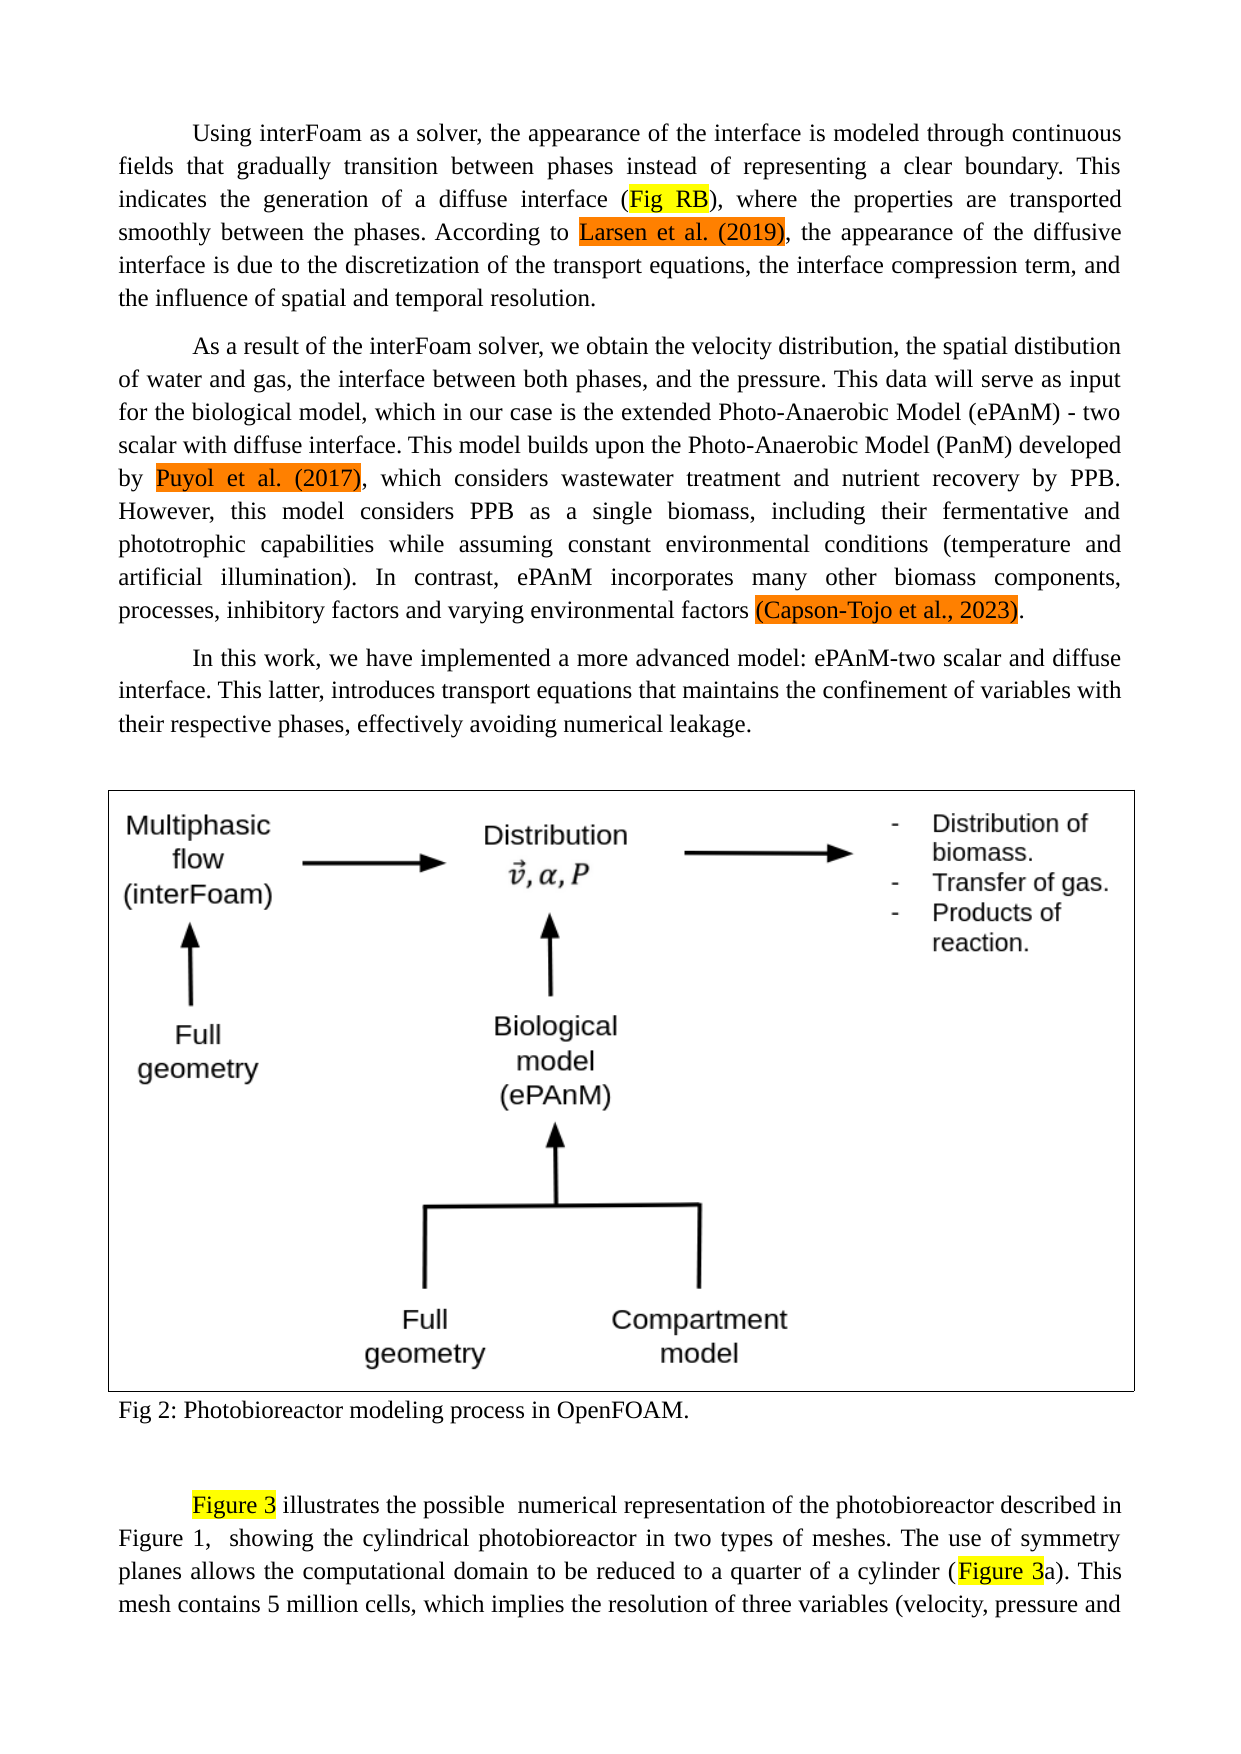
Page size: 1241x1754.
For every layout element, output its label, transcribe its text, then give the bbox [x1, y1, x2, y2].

text As a result of the interFoam solver, we obtain the velocity distribution, the spatial distibution of water and gas, the interface between both phases, and the pressure. This data will serve as input for the biological model, which in our case is the extended Photo-Anaerobic Model (ePAnM) - two scalar with diffuse interface. This model builds upon the Photo-Anaerobic Model (PanM) developed by Puyol et al. (2017), which considers wastewater treatment and nutrient recovery by PPB. However, this model considers PPB as a single biomass, including their fermentative and phototrophic capabilities while assuming constant environmental conditions (temperature and artificial illumination). In contrast, ePAnM incorporates many other biomass components, processes, inhibitory factors and varying environmental factors (Capson-Tojo et al., 2023). [118, 331, 1122, 624]
text Figure 3 illustrates the possible numerical representation of the photobioreactor described in Figure 1, showing the cylindrical photobioreactor in two types of meshes. The use of symmetry planes allows the computational domain to be reduced to a quarter of a cylinder (Figure 3a). This mesh contains 5 million cells, which implies the resolution of three variables (velocity, pressure and [118, 1490, 1122, 1618]
text Fig 2: Photobioreactor modeling process in OpenFOAM. [118, 1392, 1122, 1424]
text Using interFoam as a solver, the appearance of the interface is modeled through continuous fields that gradually transition between phases instead of representing a clear boundary. This indicates the generation of a diffuse interface (Fig RB), where the properties are transported smoothly between the phases. According to Larsen et al. (2019), the appearance of the diffusive interface is due to the discretization of the transport equations, the interface compression term, and the influence of spatial and temporal resolution. [118, 118, 1122, 312]
text In this work, we have implemented a more advanced model: ePAnM-two scalar and diffuse interface. This latter, introduces transport equations that maintains the confinement of variables with their respective phases, effectively avoiding numerical leakage. [118, 643, 1122, 737]
picture [111, 792, 1131, 1388]
